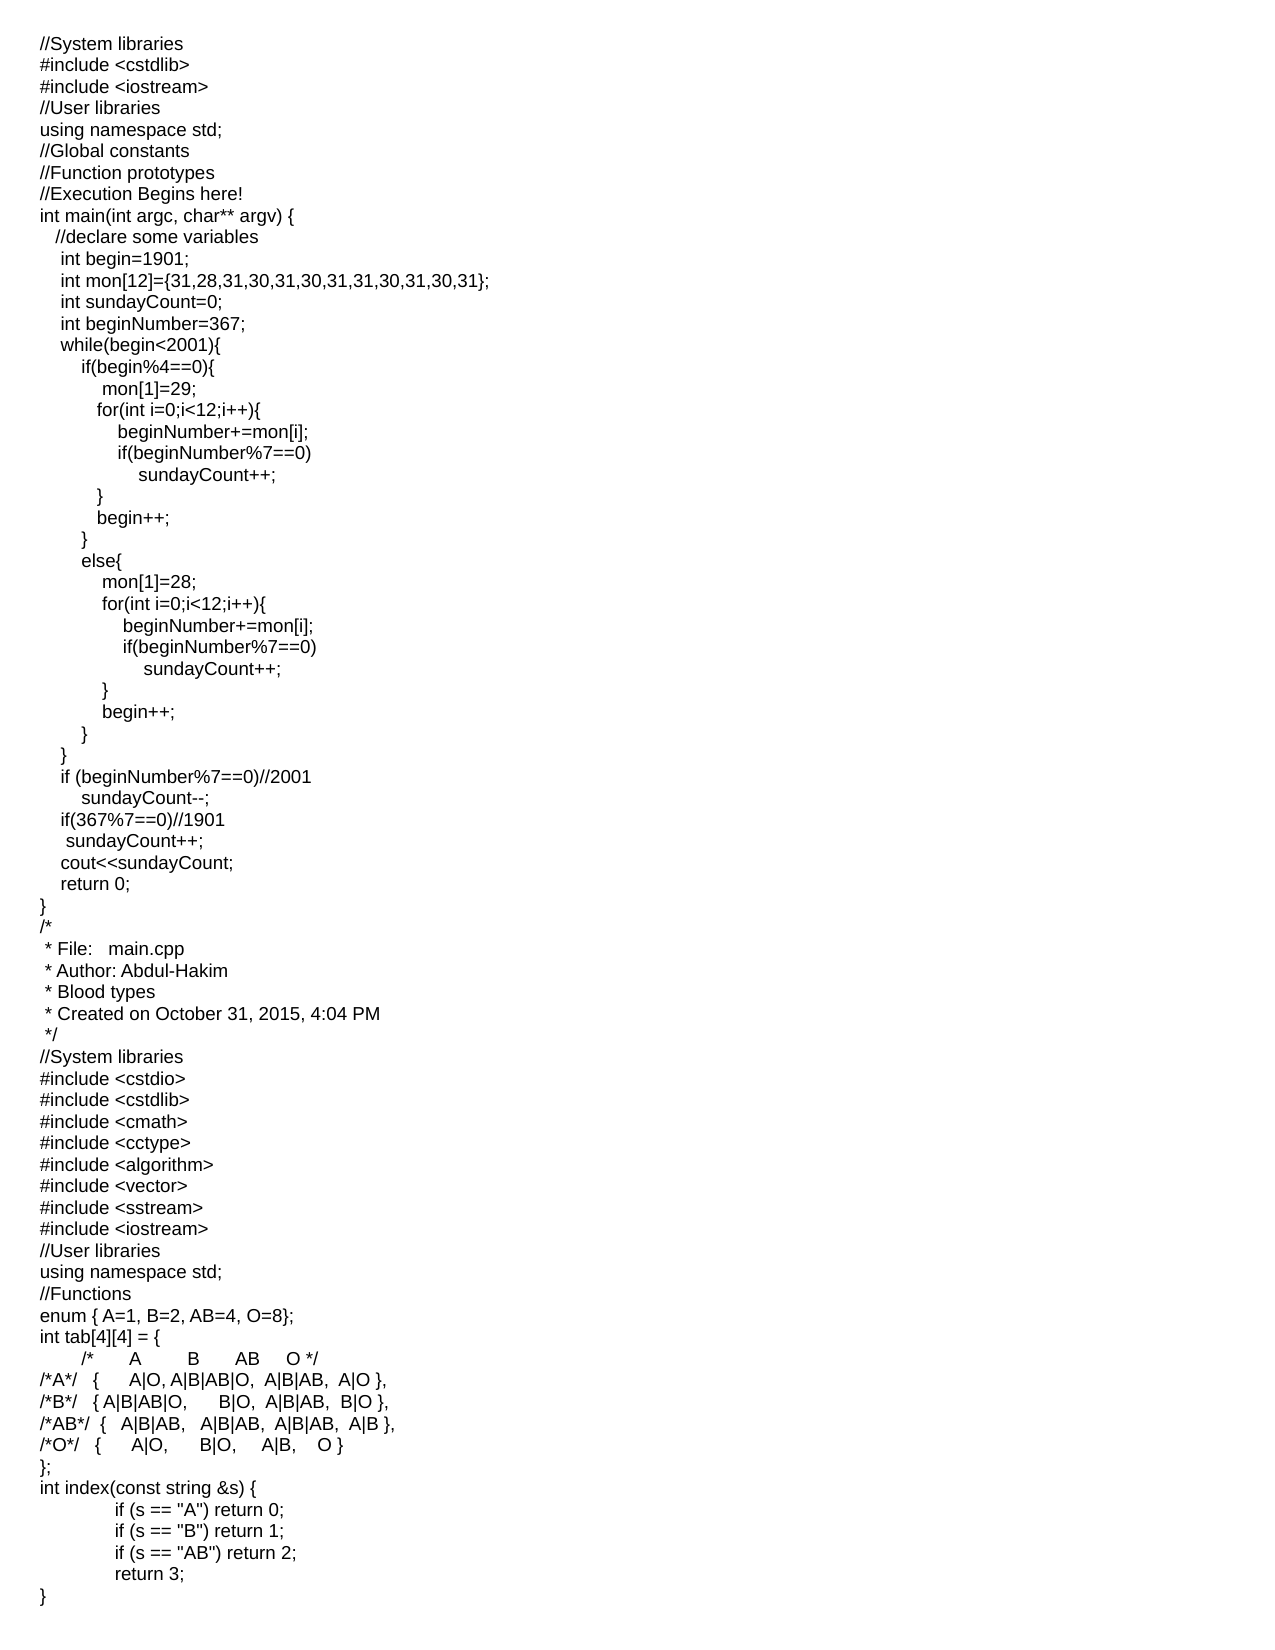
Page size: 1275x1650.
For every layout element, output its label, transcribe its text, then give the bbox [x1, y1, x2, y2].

text begin++; [39, 507, 1156, 528]
text */ [39, 1024, 1156, 1046]
text int mon[12]={31,28,31,30,31,30,31,31,30,31,30,31}; [39, 269, 1156, 291]
text using namespace std; [39, 118, 1156, 140]
text enum { A=1, B=2, AB=4, O=8}; [39, 1304, 1156, 1326]
text using namespace std; [39, 1261, 1156, 1283]
text //User libraries [39, 1240, 1156, 1261]
text } [39, 1585, 1156, 1606]
text /*A*/ { A|O, A|B|AB|O, A|B|AB, A|O }, [39, 1369, 1156, 1391]
text int main(int argc, char** argv) { [39, 205, 1156, 226]
text int tab[4][4] = { [39, 1326, 1156, 1348]
text for(int i=0;i<12;i++){ [39, 593, 1156, 614]
text #include <algorithm> [39, 1153, 1156, 1175]
text if (s == "B") return 1; [39, 1520, 1156, 1542]
text } [39, 679, 1156, 701]
text } [39, 485, 1156, 507]
text begin++; [39, 701, 1156, 722]
text * Created on October 31, 2015, 4:04 PM [39, 1003, 1156, 1024]
text mon[1]=28; [39, 571, 1156, 593]
text int begin=1901; [39, 248, 1156, 269]
text #include <cmath> [39, 1110, 1156, 1132]
text sundayCount--; [39, 787, 1156, 808]
text #include <cstdlib> [39, 54, 1156, 75]
text beginNumber+=mon[i]; [39, 614, 1156, 636]
text sundayCount++; [39, 463, 1156, 485]
text /* A B AB O */ [39, 1348, 1156, 1369]
text /*O*/ { A|O, B|O, A|B, O } [39, 1434, 1156, 1455]
text if(367%7==0)//1901 [39, 808, 1156, 830]
text //System libraries [39, 1046, 1156, 1067]
text int beginNumber=367; [39, 313, 1156, 334]
text #include <cstdlib> [39, 1089, 1156, 1110]
text }; [39, 1455, 1156, 1477]
text return 3; [39, 1563, 1156, 1585]
text /*B*/ { A|B|AB|O, B|O, A|B|AB, B|O }, [39, 1391, 1156, 1412]
text else{ [39, 550, 1156, 571]
text //User libraries [39, 97, 1156, 118]
text if(beginNumber%7==0) [39, 442, 1156, 463]
text #include <cstdio> [39, 1067, 1156, 1089]
text //declare some variables [39, 226, 1156, 248]
text //System libraries [39, 32, 1156, 54]
text while(begin<2001){ [39, 334, 1156, 356]
text if(beginNumber%7==0) [39, 636, 1156, 658]
text /* [39, 916, 1156, 938]
text } [39, 722, 1156, 744]
text * Author: Abdul-Hakim [39, 959, 1156, 981]
text return 0; [39, 873, 1156, 895]
text if (beginNumber%7==0)//2001 [39, 765, 1156, 787]
text sundayCount++; [39, 658, 1156, 679]
text sundayCount++; [39, 830, 1156, 852]
text * File: main.cpp [39, 938, 1156, 959]
text //Global constants [39, 140, 1156, 162]
text //Execution Begins here! [39, 183, 1156, 205]
text mon[1]=29; [39, 377, 1156, 399]
text } [39, 895, 1156, 916]
text //Functions [39, 1283, 1156, 1304]
text for(int i=0;i<12;i++){ [39, 399, 1156, 420]
text * Blood types [39, 981, 1156, 1003]
text } [39, 528, 1156, 550]
text int sundayCount=0; [39, 291, 1156, 313]
text #include <iostream> [39, 75, 1156, 97]
text beginNumber+=mon[i]; [39, 420, 1156, 442]
text if (s == "A") return 0; [39, 1498, 1156, 1520]
text /*AB*/ { A|B|AB, A|B|AB, A|B|AB, A|B }, [39, 1412, 1156, 1434]
text #include <vector> [39, 1175, 1156, 1197]
text } [39, 744, 1156, 765]
text if (s == "AB") return 2; [39, 1542, 1156, 1563]
text //Function prototypes [39, 162, 1156, 183]
text #include <iostream> [39, 1218, 1156, 1240]
text if(begin%4==0){ [39, 356, 1156, 377]
text int index(const string &s) { [39, 1477, 1156, 1498]
text #include <cctype> [39, 1132, 1156, 1153]
text cout<<sundayCount; [39, 852, 1156, 873]
text #include <sstream> [39, 1197, 1156, 1218]
